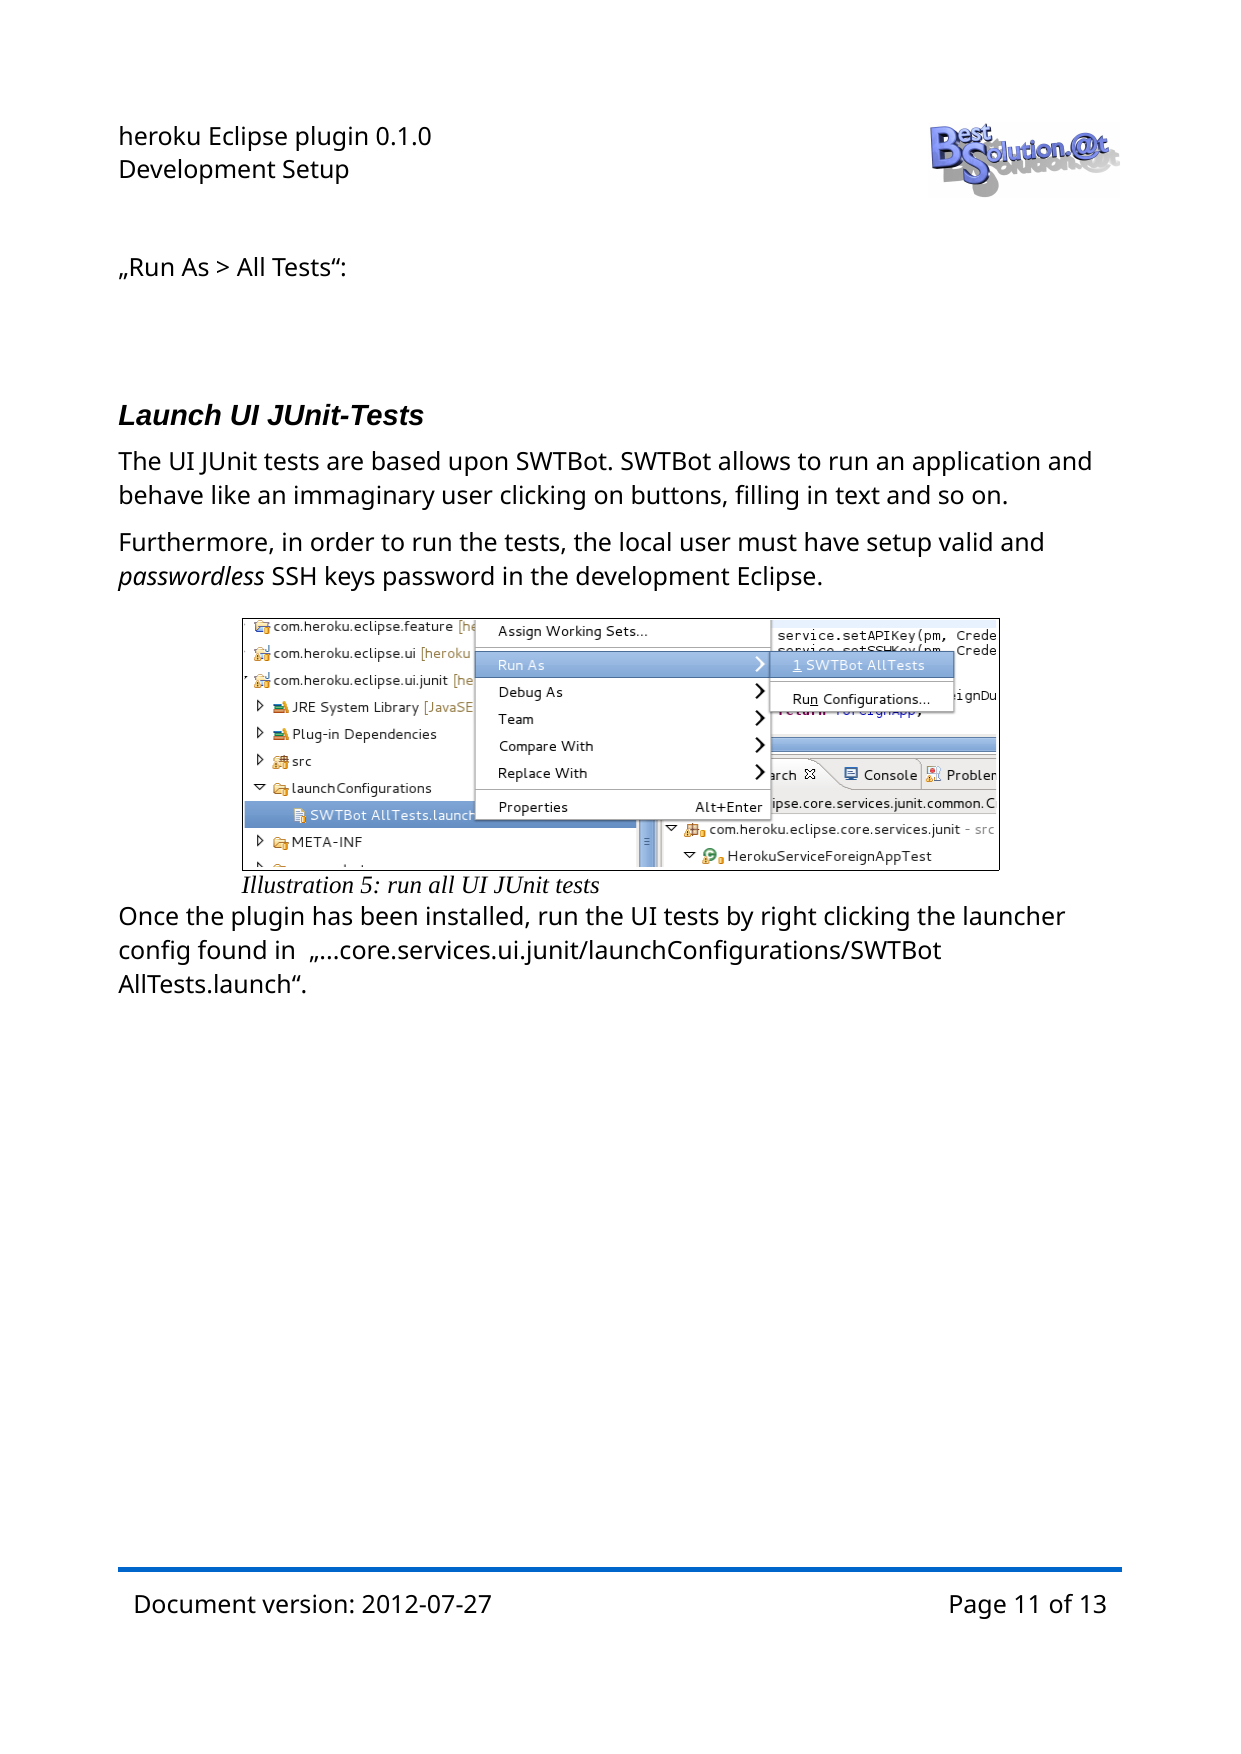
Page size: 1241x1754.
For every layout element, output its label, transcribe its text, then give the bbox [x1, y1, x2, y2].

text Furthermore, in order to run the tests, the local user must have setup valid and passwordless SSH keys password in the development Eclipse. [118, 524, 1122, 592]
text Illustration 5: run all UI JUnit tests [241, 619, 999, 899]
picture [928, 122, 1121, 198]
text The UI JUnit tests are based upon SWTBot. SWTBot allows to run an application and behave like an immaginary user clicking on buttons, filling in text and so on. [118, 443, 1122, 512]
text Once the plugin has been installed, run the UI tests by right clicking the launcher config found in „...core.services.ui.junit/launchConfigurations/SWTBot AllTests.launch“. [118, 605, 1122, 1001]
picture [244, 620, 997, 867]
text „Run As > All Tests“: [118, 250, 1122, 284]
subtitle Launch UI JUnit-Tests [118, 397, 1122, 431]
